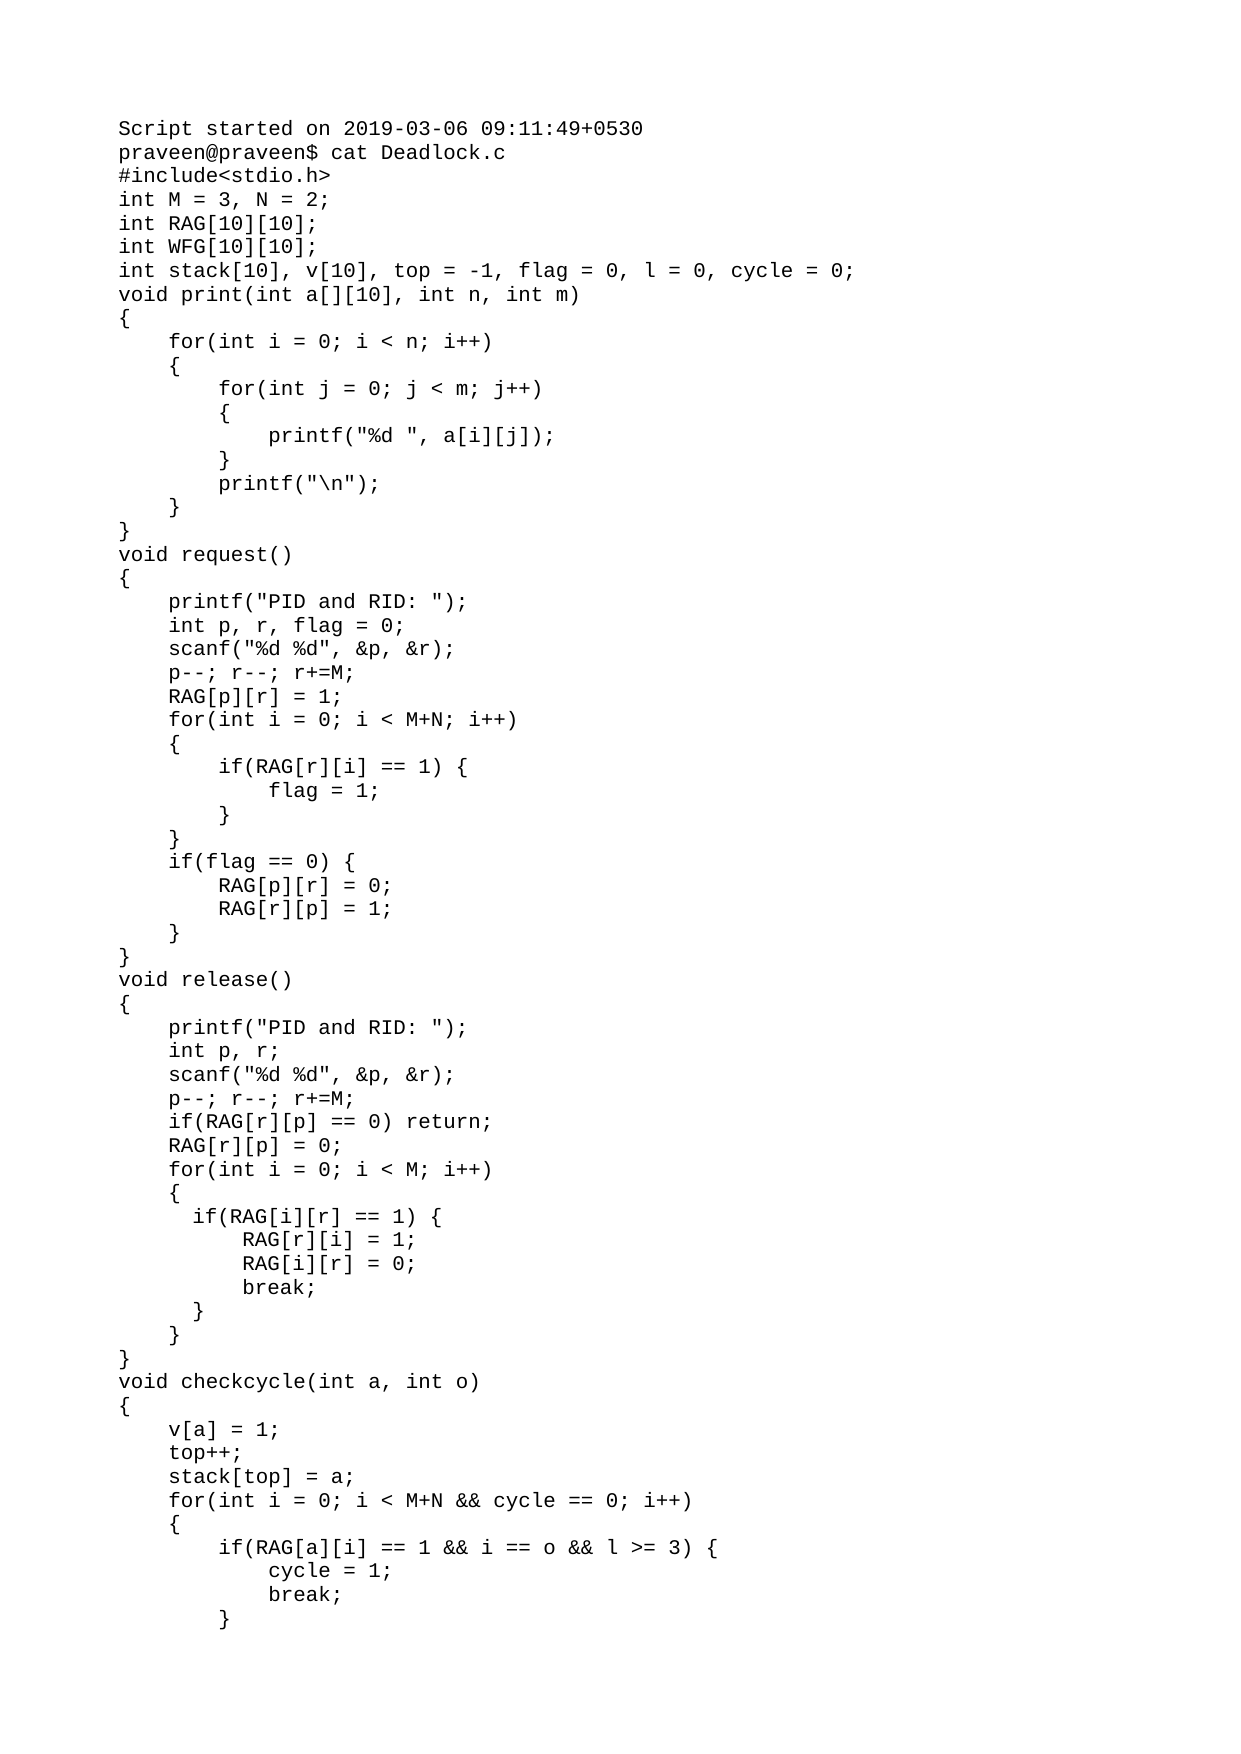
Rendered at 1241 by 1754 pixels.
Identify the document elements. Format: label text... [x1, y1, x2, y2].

text void checkcycle(int a, int o) [118, 1371, 1122, 1395]
text top++; [118, 1442, 1122, 1466]
text { [118, 402, 1122, 426]
text v[a] = 1; [118, 1419, 1122, 1442]
text } [118, 827, 1122, 851]
text int RAG[10][10]; [118, 213, 1122, 236]
text { [118, 354, 1122, 378]
text praveen@praveen$ cat Deadlock.c [118, 142, 1122, 165]
text void request() [118, 544, 1122, 567]
text printf("PID and RID: "); [118, 1017, 1122, 1040]
text printf("\n"); [118, 473, 1122, 496]
text } [118, 1300, 1122, 1324]
text { [118, 733, 1122, 757]
text { [118, 1182, 1122, 1206]
text cycle = 1; [118, 1561, 1122, 1584]
text p--; r--; r+=M; [118, 1088, 1122, 1111]
text } [118, 804, 1122, 827]
text } [118, 520, 1122, 544]
text if(RAG[r][p] == 0) return; [118, 1111, 1122, 1135]
text } [118, 946, 1122, 969]
text p--; r--; r+=M; [118, 662, 1122, 686]
text for(int i = 0; i < n; i++) [118, 331, 1122, 354]
text { [118, 307, 1122, 331]
text RAG[r][p] = 0; [118, 1135, 1122, 1158]
text { [118, 993, 1122, 1017]
text Script started on 2019-03-06 09:11:49+0530 [118, 118, 1122, 142]
text printf("%d ", a[i][j]); [118, 426, 1122, 449]
text int p, r, flag = 0; [118, 615, 1122, 638]
text RAG[p][r] = 0; [118, 875, 1122, 898]
text #include<stdio.h> [118, 165, 1122, 189]
text for(int i = 0; i < M; i++) [118, 1158, 1122, 1182]
text if(flag == 0) { [118, 851, 1122, 875]
text } [118, 449, 1122, 473]
text scanf("%d %d", &p, &r); [118, 1064, 1122, 1088]
text int stack[10], v[10], top = -1, flag = 0, l = 0, cycle = 0; [118, 260, 1122, 284]
text int M = 3, N = 2; [118, 189, 1122, 213]
text } [118, 1608, 1122, 1631]
text for(int i = 0; i < M+N; i++) [118, 709, 1122, 733]
text } [118, 1324, 1122, 1348]
text int p, r; [118, 1040, 1122, 1064]
text RAG[r][i] = 1; [118, 1229, 1122, 1253]
text break; [118, 1584, 1122, 1608]
text for(int j = 0; j < m; j++) [118, 378, 1122, 402]
text RAG[r][p] = 1; [118, 898, 1122, 922]
text if(RAG[i][r] == 1) { [118, 1206, 1122, 1229]
text void print(int a[][10], int n, int m) [118, 284, 1122, 307]
text scanf("%d %d", &p, &r); [118, 638, 1122, 662]
text { [118, 567, 1122, 591]
text RAG[i][r] = 0; [118, 1253, 1122, 1277]
text flag = 1; [118, 780, 1122, 804]
text for(int i = 0; i < M+N && cycle == 0; i++) [118, 1489, 1122, 1513]
text break; [118, 1277, 1122, 1300]
text { [118, 1395, 1122, 1419]
text } [118, 496, 1122, 520]
text stack[top] = a; [118, 1466, 1122, 1489]
text int WFG[10][10]; [118, 236, 1122, 260]
text { [118, 1513, 1122, 1537]
text if(RAG[r][i] == 1) { [118, 757, 1122, 780]
text if(RAG[a][i] == 1 && i == o && l >= 3) { [118, 1537, 1122, 1561]
text printf("PID and RID: "); [118, 591, 1122, 615]
text void release() [118, 969, 1122, 993]
text } [118, 922, 1122, 946]
text RAG[p][r] = 1; [118, 686, 1122, 709]
text } [118, 1348, 1122, 1371]
